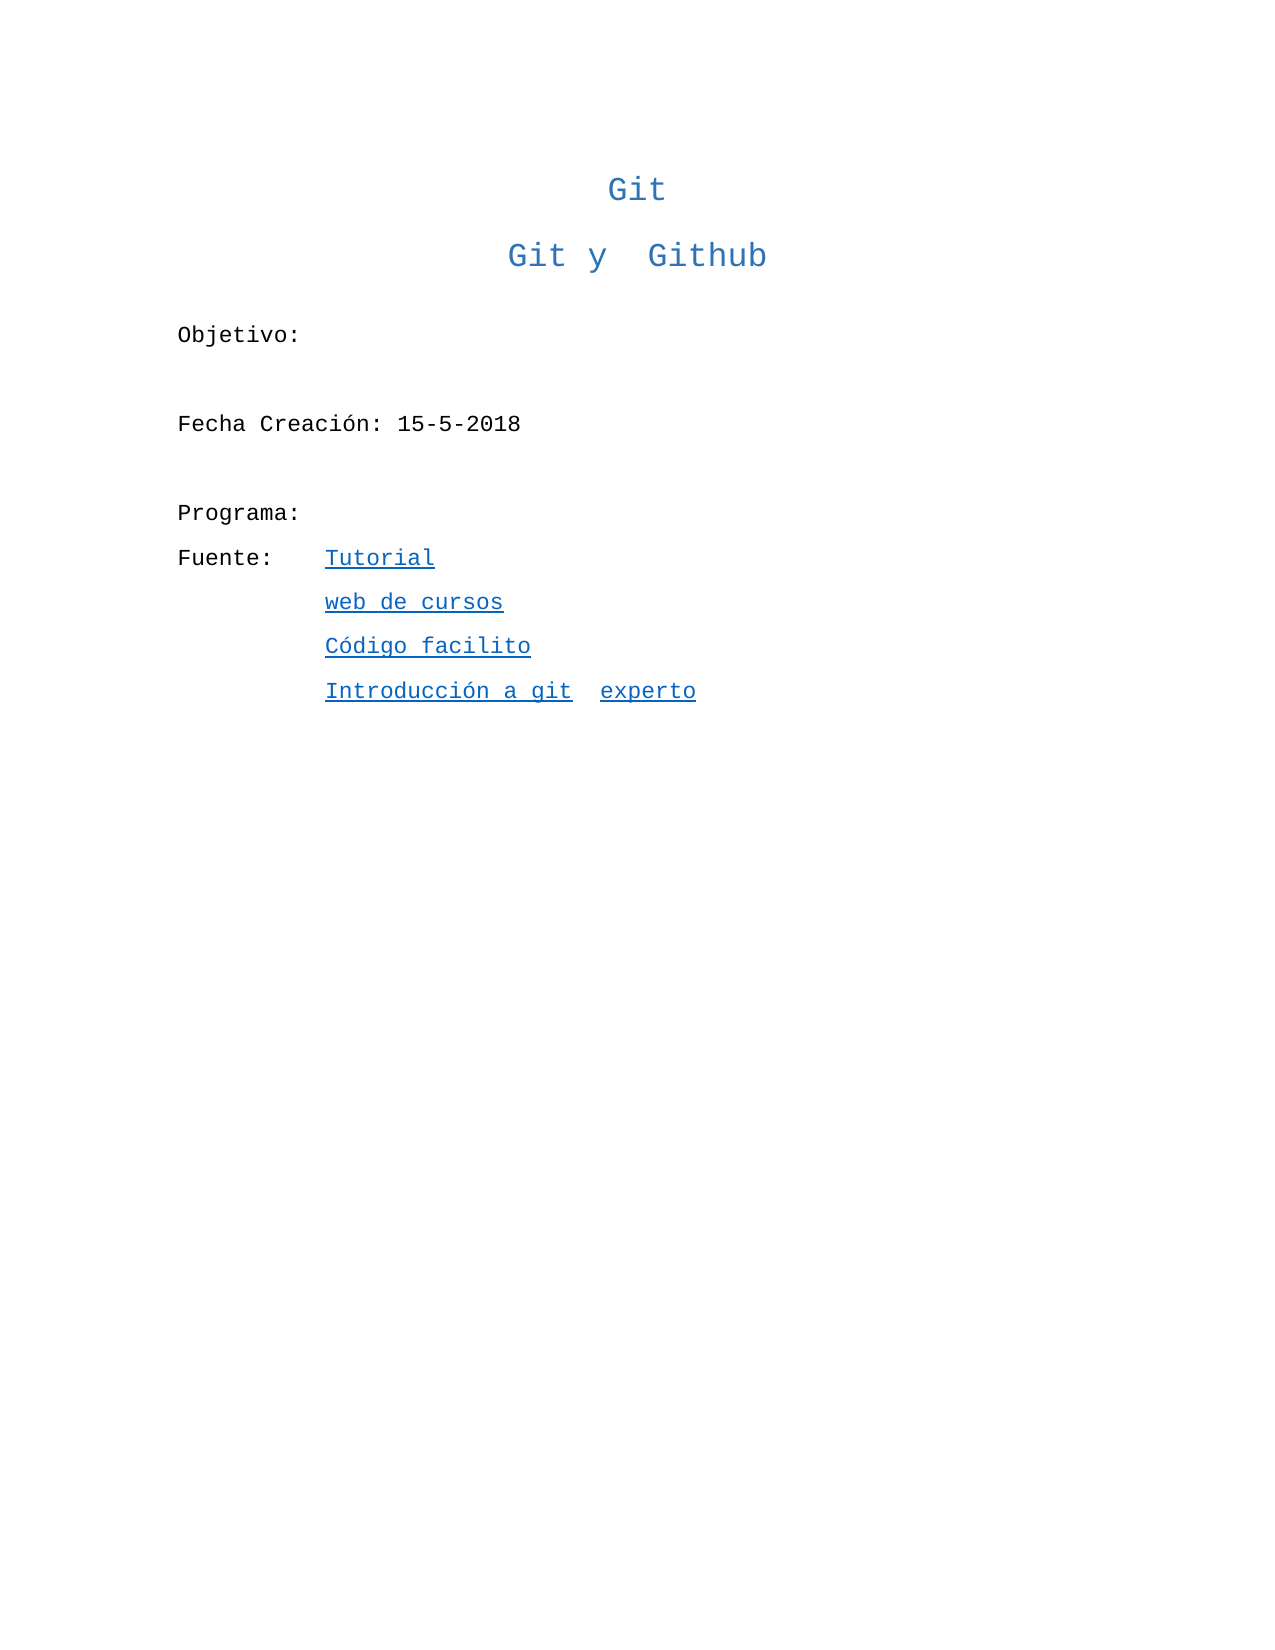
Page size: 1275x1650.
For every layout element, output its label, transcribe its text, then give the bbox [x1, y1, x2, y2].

text Programa: [177, 502, 1098, 528]
text Introducción a git experto [207, 679, 1098, 705]
text web de cursos [177, 591, 1098, 616]
text Objetivo: [177, 324, 1098, 350]
subtitle Git [177, 173, 1098, 210]
text Fuente: Tutorial [177, 546, 1098, 572]
subtitle Git y Github [177, 238, 1098, 276]
text Fecha Creación: 15-5-2018 [177, 413, 1098, 439]
text Código facilito [207, 635, 1098, 661]
